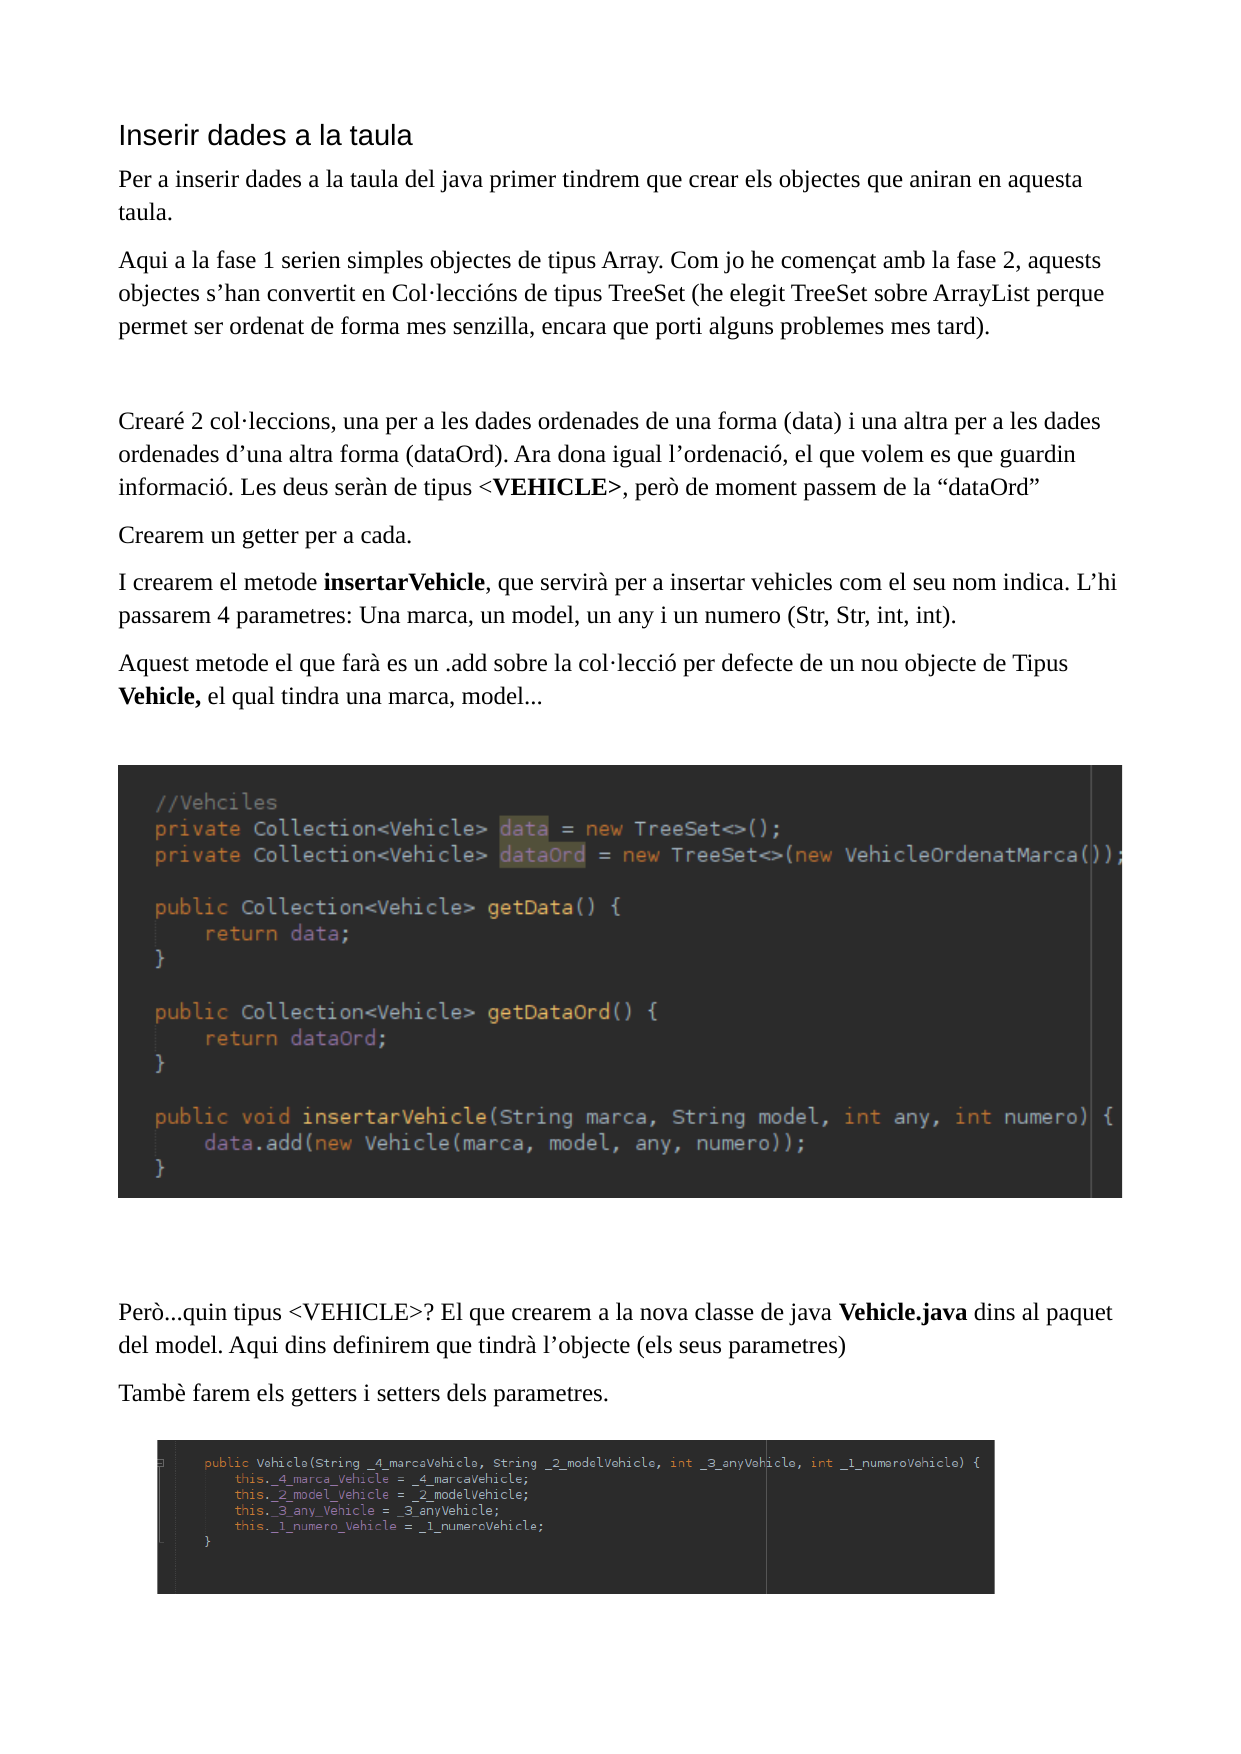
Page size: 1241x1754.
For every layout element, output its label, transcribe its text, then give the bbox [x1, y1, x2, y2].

text Aqui a la fase 1 serien simples objectes de tipus Array. Com jo he començat amb la fase 2, aquests objectes s’han convertit en Col·leccións de tipus TreeSet (he elegit TreeSet sobre ArrayList perque permet ser ordenat de forma mes senzilla, encara que porti alguns problemes mes tard). [118, 245, 1122, 339]
text I crearem el metode insertarVehicle, que servirà per a insertar vehicles com el seu nom indica. L’hi passarem 4 parametres: Una marca, un model, un any i un numero (Str, Str, int, int). [118, 567, 1122, 629]
text Tambè farem els getters i setters dels parametres. [118, 1378, 1122, 1406]
text Però...quin tipus <VEHICLE>? El que crearem a la nova classe de java Vehicle.java dins al paquet del model. Aqui dins definirem que tindrà l’objecte (els seus parametres) [118, 1297, 1122, 1359]
text Aquest metode el que farà es un .add sobre la col·lecció per defecte de un nou objecte de Tipus Vehicle, el qual tindra una marca, model... [118, 648, 1122, 710]
text Per a inserir dades a la taula del java primer tindrem que crear els objectes que aniran en aquesta taula. [118, 164, 1122, 226]
text Crearé 2 col·leccions, una per a les dades ordenades de una forma (data) i una altra per a les dades ordenades d’una altra forma (dataOrd). Ara dona igual l’ordenació, el que volem es que guardin informació. Les deus seràn de tipus <VEHICLE>, però de moment passem de la “dataOrd” [118, 406, 1122, 501]
subtitle Inserir dades a la taula [118, 118, 1122, 152]
text Crearem un getter per a cada. [118, 520, 1122, 548]
picture [118, 765, 1123, 1198]
picture [157, 1440, 995, 1594]
